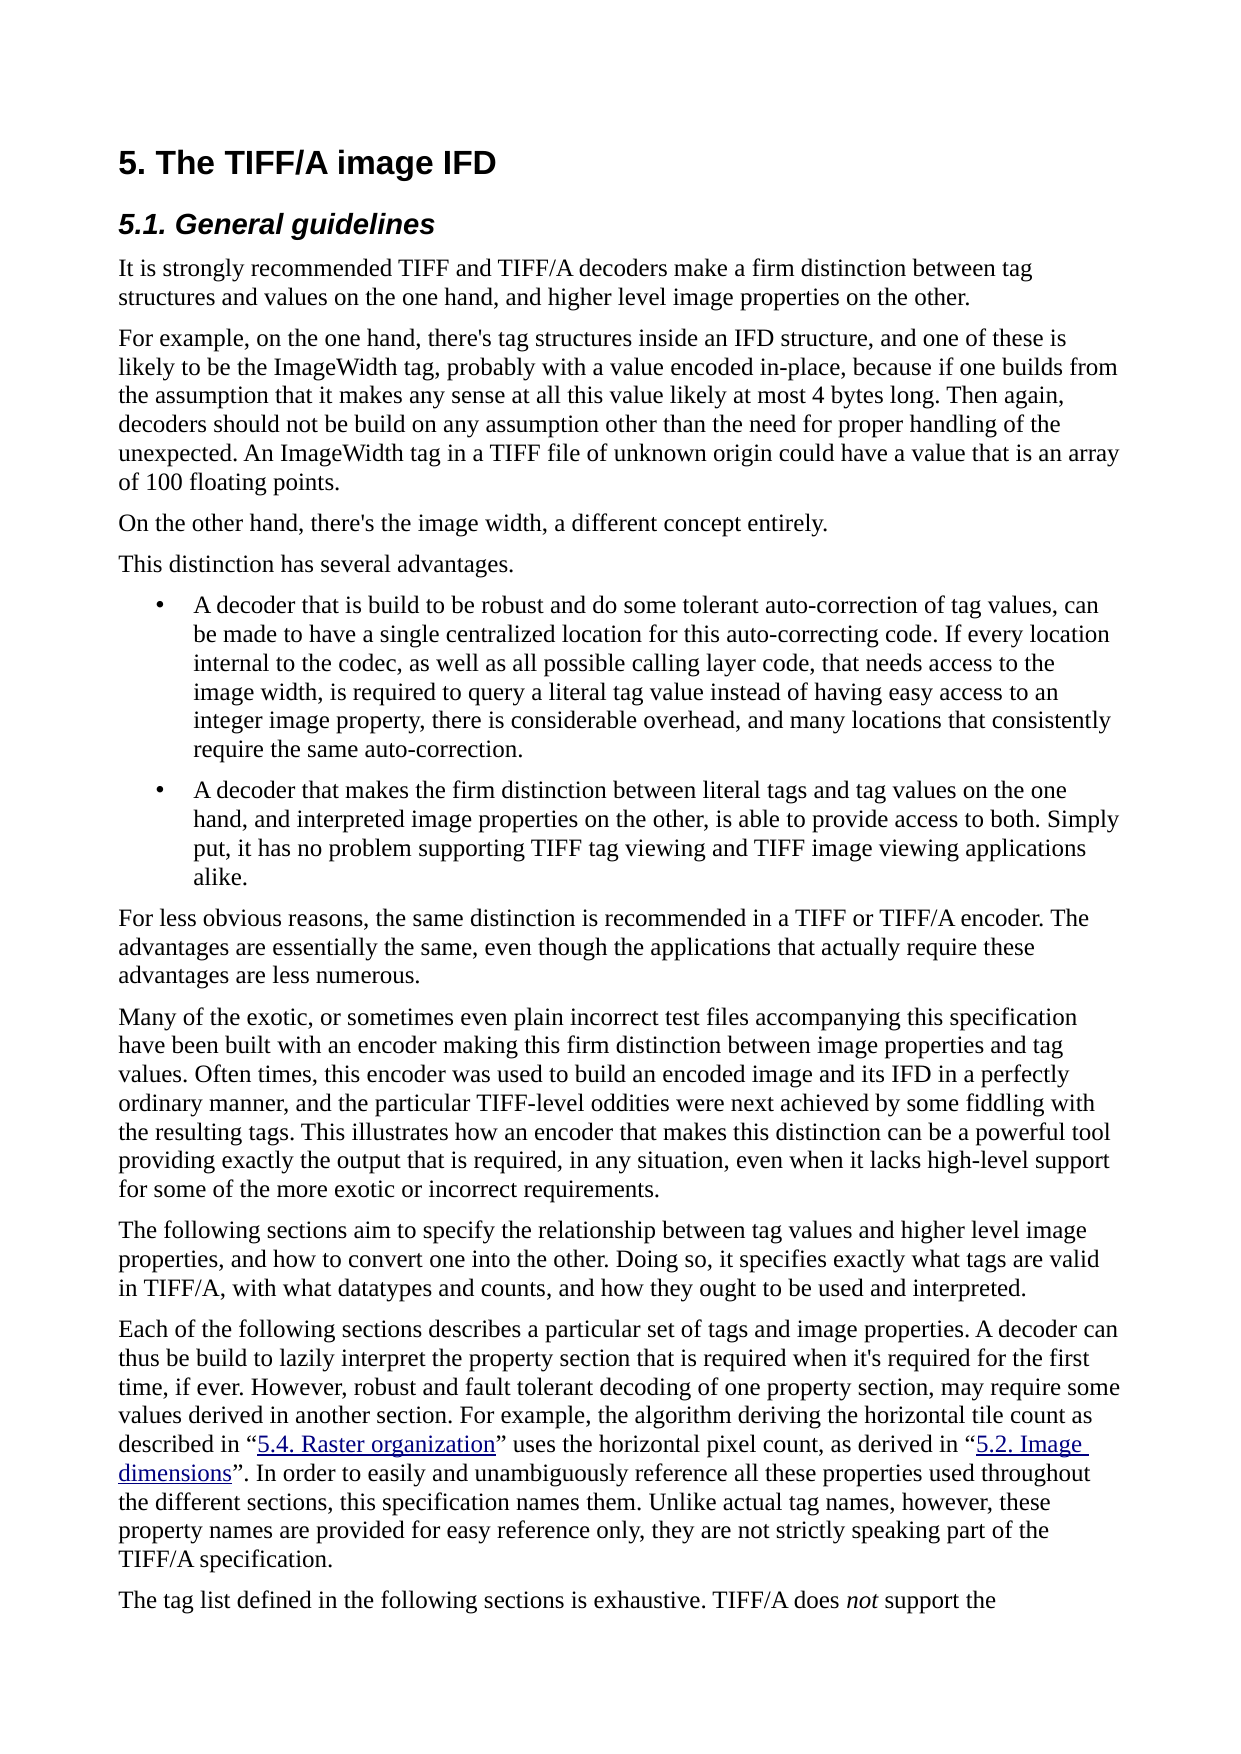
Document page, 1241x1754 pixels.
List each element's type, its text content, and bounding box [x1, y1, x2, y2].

text For less obvious reasons, the same distinction is recommended in a TIFF or TIFF/A encoder. The advantages are essentially the same, even though the applications that actually require these advantages are less numerous. [118, 903, 1122, 989]
text This distinction has several advantages. [118, 549, 1122, 578]
subtitle 5.1. General guidelines [118, 207, 1122, 240]
list A decoder that makes the firm distinction between literal tags and tag values on the one hand, and interpreted image properties on the other, is able to provide access to both. Simply put, it has no problem supporting TIFF tag viewing and TIFF image viewing applications alike. [156, 775, 1122, 890]
text Many of the exotic, or sometimes even plain incorrect test files accompanying this specification have been built with an encoder making this firm distinction between image properties and tag values. Often times, this encoder was used to build an encoded image and its IFD in a perfectly ordinary manner, and the particular TIFF-level oddities were next achieved by some fiddling with the resulting tags. This illustrates how an encoder that makes this distinction can be a powerful tool providing exactly the output that is required, in any situation, even when it lacks high-level support for some of the more exotic or incorrect requirements. [118, 1002, 1122, 1203]
text On the other hand, there's the image width, a different concept entirely. [118, 508, 1122, 537]
subtitle 5. The TIFF/A image IFD [118, 143, 1122, 182]
text For example, on the one hand, there's tag structures inside an IFD structure, and one of these is likely to be the ImageWidth tag, probably with a value encoded in-place, because if one builds from the assumption that it makes any sense at all this value likely at most 4 bytes long. Then again, decoders should not be build on any assumption other than the need for proper handling of the unexpected. An ImageWidth tag in a TIFF file of unknown origin could have a value that is an array of 100 floating points. [118, 323, 1122, 495]
text It is strongly recommended TIFF and TIFF/A decoders make a firm distinction between tag structures and values on the one hand, and higher level image properties on the other. [118, 253, 1122, 310]
text Each of the following sections describes a particular set of tags and image properties. A decoder can thus be build to lazily interpret the property section that is required when it's required for the first time, if ever. However, robust and fault tolerant decoding of one property section, may require some values derived in another section. For example, the algorithm deriving the horizontal tile count as described in “5.4. Raster organization” uses the horizontal pixel count, as derived in “5.2. Image dimensions”. In order to easily and unambiguously reference all these properties used throughout the different sections, this specification names them. Unlike actual tag names, however, these property names are provided for easy reference only, they are not strictly speaking part of the TIFF/A specification. [118, 1314, 1122, 1573]
list A decoder that is build to be robust and do some tolerant auto-correction of tag values, can be made to have a single centralized location for this auto-correcting code. If every location internal to the codec, as well as all possible calling layer code, that needs access to the image width, is required to query a literal tag value instead of having easy access to an integer image property, there is considerable overhead, and many locations that consistently require the same auto-correction. [156, 590, 1122, 763]
text The tag list defined in the following sections is exhaustive. TIFF/A does not support the [118, 1585, 1122, 1614]
text The following sections aim to specify the relationship between tag values and higher level image properties, and how to convert one into the other. Doing so, it specifies exactly what tags are valid in TIFF/A, with what datatypes and counts, and how they ought to be used and interpreted. [118, 1215, 1122, 1302]
